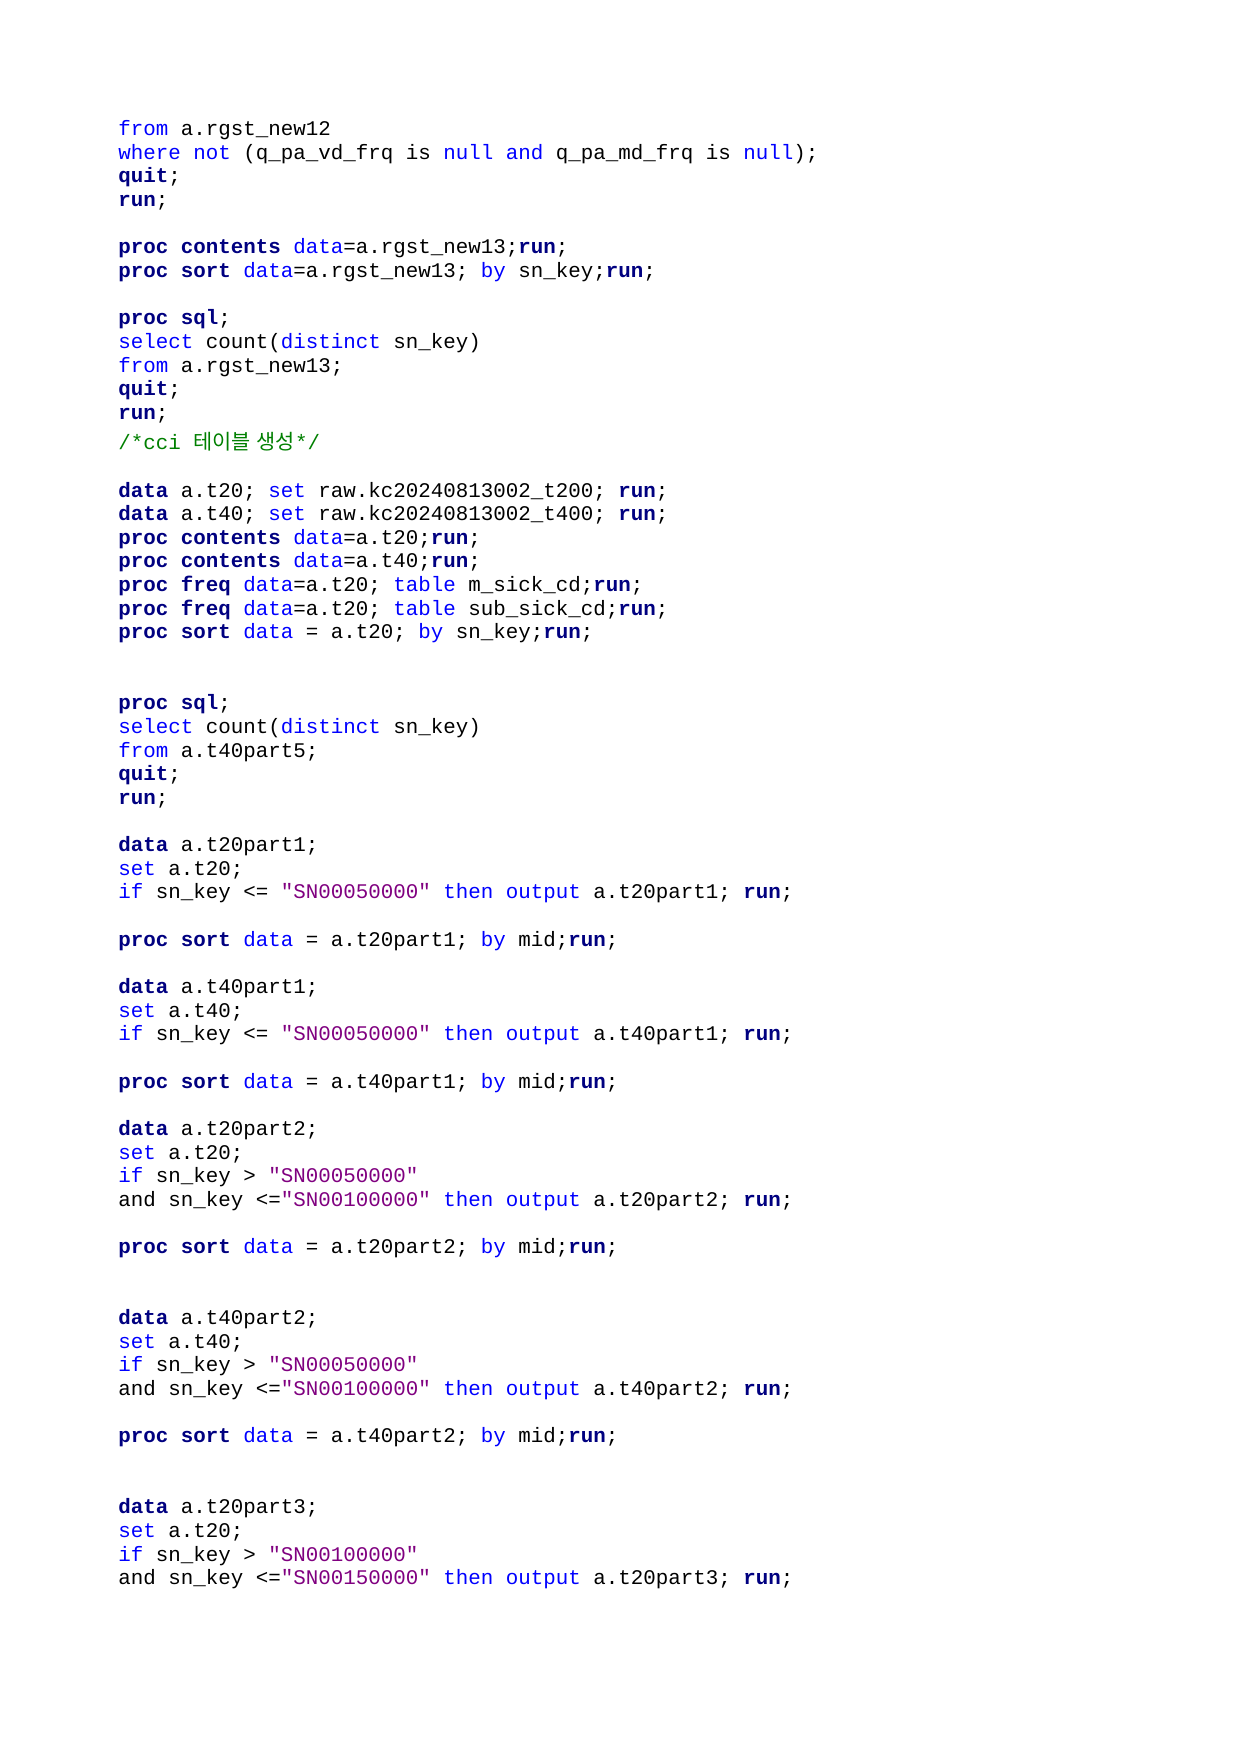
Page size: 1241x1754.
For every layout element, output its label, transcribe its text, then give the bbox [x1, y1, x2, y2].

text proc contents data=a.t40;run; [118, 551, 1122, 574]
text if sn_key > "SN00050000" [118, 1354, 1122, 1378]
text proc freq data=a.t20; table m_sick_cd;run; [118, 574, 1122, 598]
text if sn_key <= "SN00050000" then output a.t20part1; run; [118, 882, 1122, 905]
text proc sort data = a.t20part2; by mid;run; [118, 1236, 1122, 1260]
text run; [118, 402, 1122, 426]
text quit; [118, 378, 1122, 402]
text and sn_key <="SN00100000" then output a.t20part2; run; [118, 1189, 1122, 1213]
text set a.t20; [118, 1520, 1122, 1544]
text data a.t20part1; [118, 834, 1122, 858]
text from a.rgst_new13; [118, 354, 1122, 378]
text set a.t40; [118, 1331, 1122, 1354]
text where not (q_pa_vd_frq is null and q_pa_md_frq is null); [118, 142, 1122, 165]
text data a.t20part2; [118, 1118, 1122, 1142]
text proc freq data=a.t20; table sub_sick_cd;run; [118, 598, 1122, 621]
text select count(distinct sn_key) [118, 716, 1122, 740]
text data a.t20; set raw.kc20240813002_t200; run; [118, 479, 1122, 503]
text proc sort data=a.rgst_new13; by sn_key;run; [118, 260, 1122, 284]
text data a.t40part1; [118, 976, 1122, 1000]
text select count(distinct sn_key) [118, 331, 1122, 354]
text proc contents data=a.t20;run; [118, 527, 1122, 551]
text proc sort data = a.t40part2; by mid;run; [118, 1425, 1122, 1449]
text run; [118, 787, 1122, 811]
text proc sort data = a.t20part1; by mid;run; [118, 929, 1122, 952]
text if sn_key > "SN00100000" [118, 1544, 1122, 1567]
text /*cci 테이블 생성*/ [118, 426, 1122, 456]
text from a.rgst_new12 [118, 118, 1122, 142]
text proc contents data=a.rgst_new13;run; [118, 236, 1122, 260]
text proc sort data = a.t20; by sn_key;run; [118, 621, 1122, 645]
text if sn_key > "SN00050000" [118, 1165, 1122, 1189]
text set a.t20; [118, 1142, 1122, 1165]
text and sn_key <="SN00100000" then output a.t40part2; run; [118, 1378, 1122, 1402]
text quit; [118, 763, 1122, 787]
text data a.t40part2; [118, 1307, 1122, 1331]
text from a.t40part5; [118, 740, 1122, 763]
text set a.t20; [118, 858, 1122, 882]
text run; [118, 189, 1122, 213]
text if sn_key <= "SN00050000" then output a.t40part1; run; [118, 1023, 1122, 1047]
text set a.t40; [118, 1000, 1122, 1023]
text quit; [118, 165, 1122, 189]
text and sn_key <="SN00150000" then output a.t20part3; run; [118, 1567, 1122, 1591]
text data a.t40; set raw.kc20240813002_t400; run; [118, 503, 1122, 527]
text proc sql; [118, 307, 1122, 331]
text proc sort data = a.t40part1; by mid;run; [118, 1071, 1122, 1094]
text proc sql; [118, 692, 1122, 716]
text data a.t20part3; [118, 1496, 1122, 1520]
